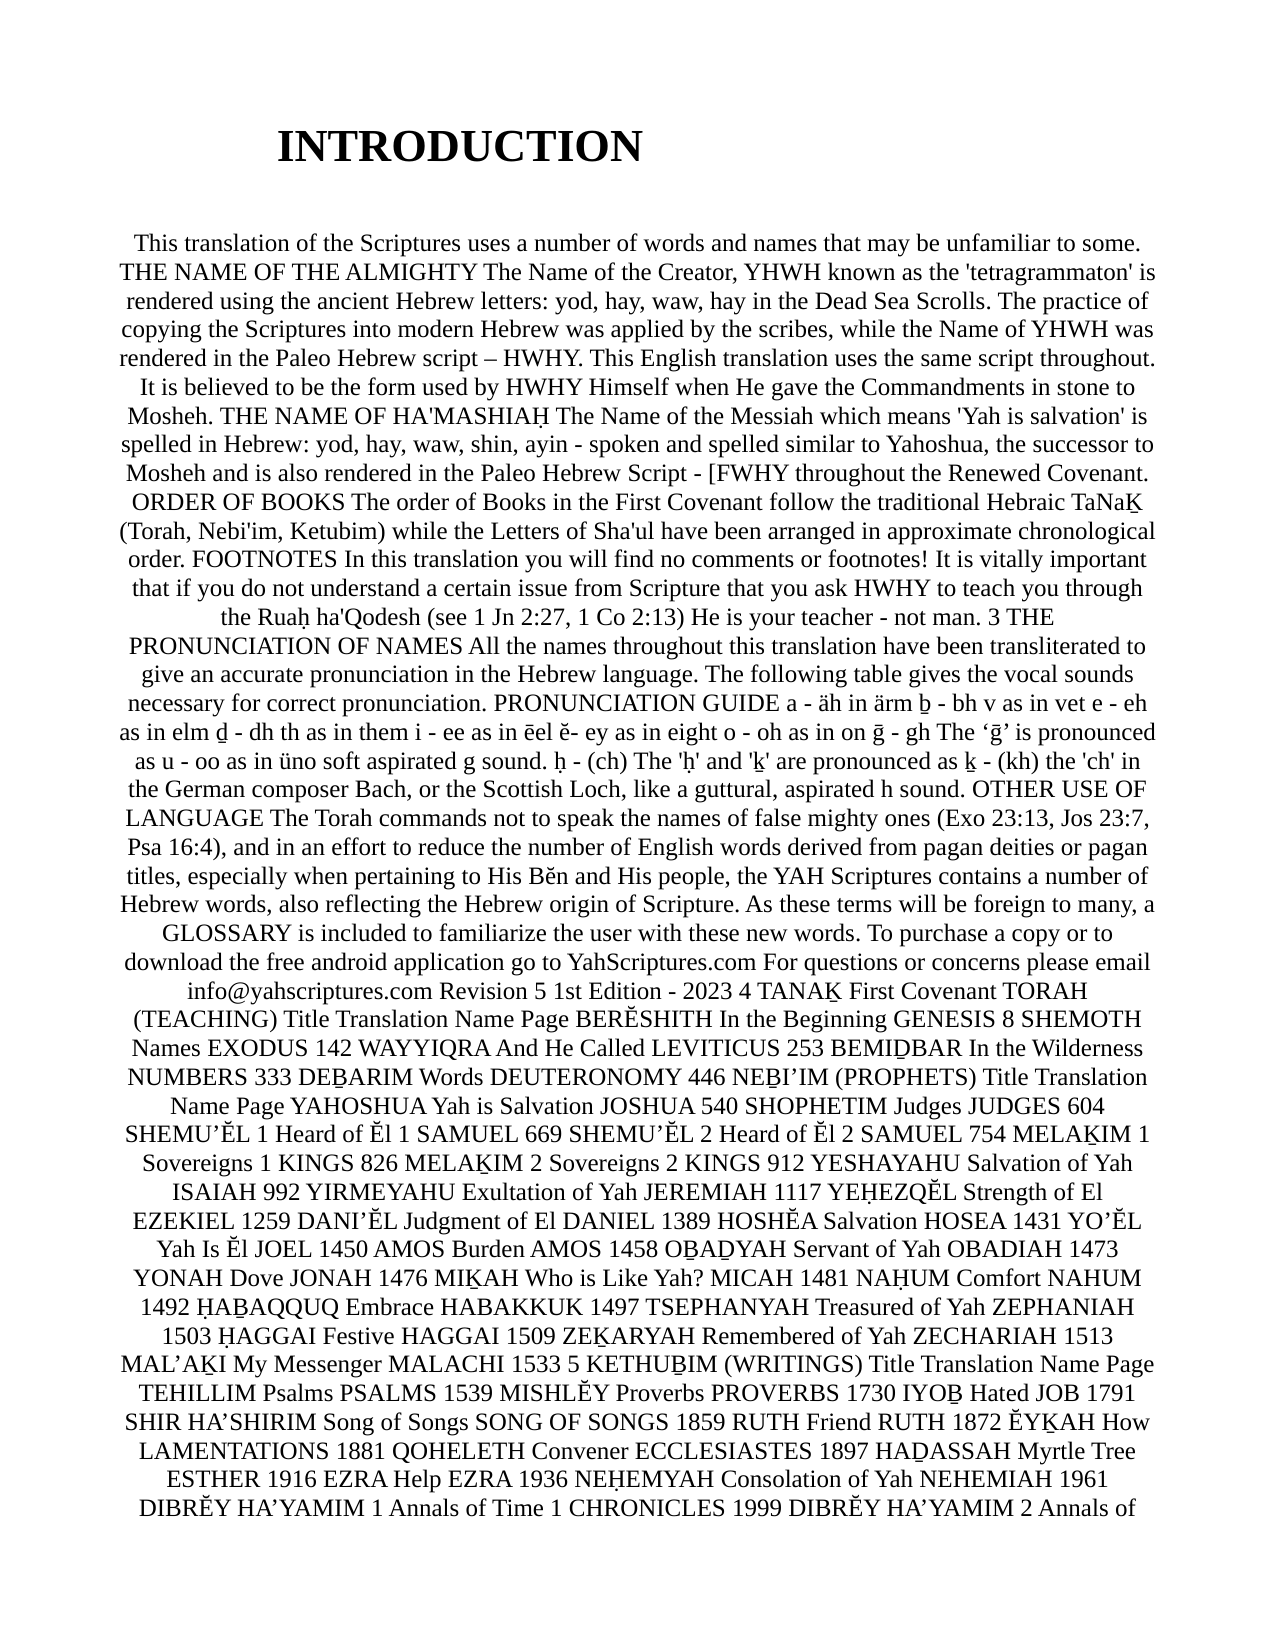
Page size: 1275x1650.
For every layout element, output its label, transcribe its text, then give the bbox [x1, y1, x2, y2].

text INTRODUCTION [118, 118, 1157, 171]
text This translation of the Scriptures uses a number of words and names that may be unfamiliar to some. THE NAME OF THE ALMIGHTY The Name of the Creator, YHWH known as the 'tetragrammaton' is rendered using the ancient Hebrew letters: yod, hay, waw, hay in the Dead Sea Scrolls. The practice of copying the Scriptures into modern Hebrew was applied by the scribes, while the Name of YHWH was rendered in the Paleo Hebrew script – HWHY. This English translation uses the same script throughout. It is believed to be the form used by HWHY Himself when He gave the Commandments in stone to Mosheh. THE NAME OF HA'MASHIAḤ The Name of the Messiah which means 'Yah is salvation' is spelled in Hebrew: yod, hay, waw, shin, ayin - spoken and spelled similar to Yahoshua, the successor to Mosheh and is also rendered in the Paleo Hebrew Script - [FWHY throughout the Renewed Covenant. ORDER OF BOOKS The order of Books in the First Covenant follow the traditional Hebraic TaNaḴ (Torah, Nebi'im, Ketubim) while the Letters of Sha'ul have been arranged in approximate chronological order. FOOTNOTES In this translation you will find no comments or footnotes! It is vitally important that if you do not understand a certain issue from Scripture that you ask HWHY to teach you through the Ruaḥ ha'Qodesh (see 1 Jn 2:27, 1 Co 2:13) He is your teacher - not man. 3 THE PRONUNCIATION OF NAMES All the names throughout this translation have been transliterated to give an accurate pronunciation in the Hebrew language. The following table gives the vocal sounds necessary for correct pronunciation. PRONUNCIATION GUIDE a - äh in ärm ḇ - bh v as in vet e - eh as in elm ḏ - dh th as in them i - ee as in ēel ĕ- ey as in eight o - oh as in on ḡ - gh The ‘ḡ’ is pronounced as u - oo as in üno soft aspirated g sound. ḥ - (ch) The 'ḥ' and 'ḵ' are pronounced as ḵ - (kh) the 'ch' in the German composer Bach, or the Scottish Loch, like a guttural, aspirated h sound. OTHER USE OF LANGUAGE The Torah commands not to speak the names of false mighty ones (Exo 23:13, Jos 23:7, Psa 16:4), and in an effort to reduce the number of English words derived from pagan deities or pagan titles, especially when pertaining to His Bĕn and His people, the YAH Scriptures contains a number of Hebrew words, also reflecting the Hebrew origin of Scripture. As these terms will be foreign to many, a GLOSSARY is included to familiarize the user with these new words. To purchase a copy or to download the free android application go to YahScriptures.com For questions or concerns please email info@yahscriptures.com Revision 5 1st Edition - 2023 4 TANAḴ First Covenant TORAH (TEACHING) Title Translation Name Page BERĔSHITH In the Beginning GENESIS 8 SHEMOTH Names EXODUS 142 WAYYIQRA And He Called LEVITICUS 253 BEMIḎBAR In the Wilderness NUMBERS 333 DEḆARIM Words DEUTERONOMY 446 NEḆI’IM (PROPHETS) Title Translation Name Page YAHOSHUA Yah is Salvation JOSHUA 540 SHOPHETIM Judges JUDGES 604 SHEMU’ĔL 1 Heard of Ĕl 1 SAMUEL 669 SHEMU’ĔL 2 Heard of Ĕl 2 SAMUEL 754 MELAḴIM 1 Sovereigns 1 KINGS 826 MELAḴIM 2 Sovereigns 2 KINGS 912 YESHAYAHU Salvation of Yah ISAIAH 992 YIRMEYAHU Exultation of Yah JEREMIAH 1117 YEḤEZQĔL Strength of El EZEKIEL 1259 DANI’ĔL Judgment of El DANIEL 1389 HOSHĔA Salvation HOSEA 1431 YO’ĔL Yah Is Ĕl JOEL 1450 AMOS Burden AMOS 1458 OḆAḎYAH Servant of Yah OBADIAH 1473 YONAH Dove JONAH 1476 MIḴAH Who is Like Yah? MICAH 1481 NAḤUM Comfort NAHUM 1492 ḤAḆAQQUQ Embrace HABAKKUK 1497 TSEPHANYAH Treasured of Yah ZEPHANIAH 1503 ḤAGGAI Festive HAGGAI 1509 ZEḴARYAH Remembered of Yah ZECHARIAH 1513 MAL’AḴI My Messenger MALACHI 1533 5 KETHUḆIM (WRITINGS) Title Translation Name Page TEHILLIM Psalms PSALMS 1539 MISHLĔY Proverbs PROVERBS 1730 IYOḆ Hated JOB 1791 SHIR HA’SHIRIM Song of Songs SONG OF SONGS 1859 RUTH Friend RUTH 1872 ĔYḴAH How LAMENTATIONS 1881 QOHELETH Convener ECCLESIASTES 1897 HAḎASSAH Myrtle Tree ESTHER 1916 EZRA Help EZRA 1936 NEḤEMYAH Consolation of Yah NEHEMIAH 1961 DIBRĔY HA’YAMIM 1 Annals of Time 1 CHRONICLES 1999 DIBRĔY HA’YAMIM 2 Annals of [118, 228, 1157, 1522]
